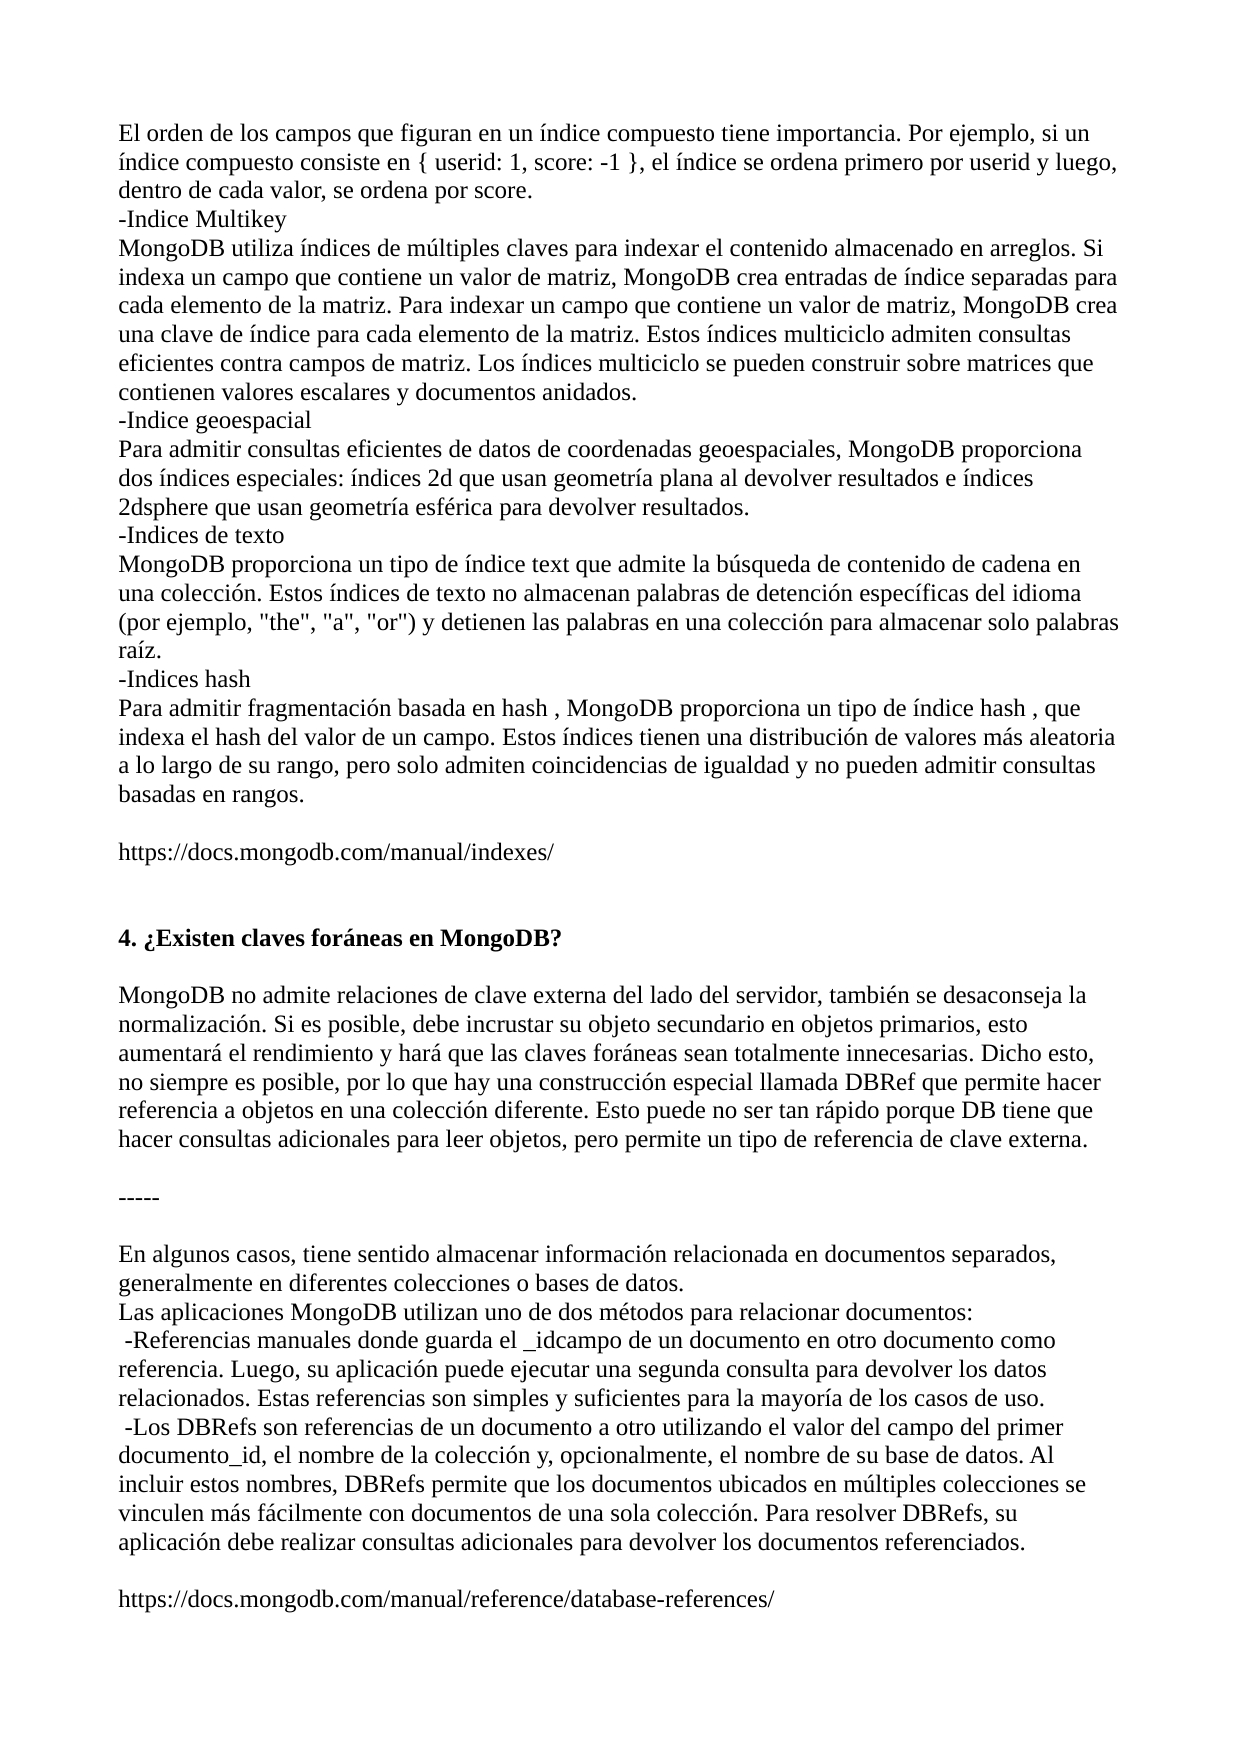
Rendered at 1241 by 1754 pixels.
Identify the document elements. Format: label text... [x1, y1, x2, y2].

text -Referencias manuales donde guarda el _idcampo de un documento en otro documento como referencia. Luego, su aplicación puede ejecutar una segunda consulta para devolver los datos relacionados. Estas referencias son simples y suficientes para la mayoría de los casos de uso. [118, 1326, 1122, 1412]
text En algunos casos, tiene sentido almacenar información relacionada en documentos separados, generalmente en diferentes colecciones o bases de datos. [118, 1239, 1122, 1297]
text MongoDB no admite relaciones de clave externa del lado del servidor, también se desaconseja la normalización. Si es posible, debe incrustar su objeto secundario en objetos primarios, esto aumentará el rendimiento y hará que las claves foráneas sean totalmente innecesarias. Dicho esto, no siempre es posible, por lo que hay una construcción especial llamada DBRef que permite hacer referencia a objetos en una colección diferente. Esto puede no ser tan rápido porque DB tiene que hacer consultas adicionales para leer objetos, pero permite un tipo de referencia de clave externa. [118, 981, 1122, 1153]
text https://docs.mongodb.com/manual/indexes/ [118, 837, 1122, 866]
text ----- [118, 1182, 1122, 1211]
text Para admitir fragmentación basada en hash , MongoDB proporciona un tipo de índice hash , que indexa el hash del valor de un campo. Estos índices tienen una distribución de valores más aleatoria a lo largo de su rango, pero solo admiten coincidencias de igualdad y no pueden admitir consultas basadas en rangos. [118, 693, 1122, 808]
text Las aplicaciones MongoDB utilizan uno de dos métodos para relacionar documentos: [118, 1297, 1122, 1326]
text MongoDB proporciona un tipo de índice text que admite la búsqueda de contenido de cadena en una colección. Estos índices de texto no almacenan palabras de detención específicas del idioma (por ejemplo, "the", "a", "or") y detienen las palabras en una colección para almacenar solo palabras raíz. [118, 549, 1122, 664]
text -Los DBRefs son referencias de un documento a otro utilizando el valor del campo del primer documento_id, el nombre de la colección y, opcionalmente, el nombre de su base de datos. Al incluir estos nombres, DBRefs permite que los documentos ubicados en múltiples colecciones se vinculen más fácilmente con documentos de una sola colección. Para resolver DBRefs, su aplicación debe realizar consultas adicionales para devolver los documentos referenciados. [118, 1412, 1122, 1556]
text El orden de los campos que figuran en un índice compuesto tiene importancia. Por ejemplo, si un índice compuesto consiste en { userid: 1, score: -1 }, el índice se ordena primero por userid y luego, dentro de cada valor, se ordena por score. [118, 118, 1122, 204]
text https://docs.mongodb.com/manual/reference/database-references/ [118, 1584, 1122, 1613]
text MongoDB utiliza índices de múltiples claves para indexar el contenido almacenado en arreglos. Si indexa un campo que contiene un valor de matriz, MongoDB crea entradas de índice separadas para cada elemento de la matriz. Para indexar un campo que contiene un valor de matriz, MongoDB crea una clave de índice para cada elemento de la matriz. Estos índices multiciclo admiten consultas eficientes contra campos de matriz. Los índices multiciclo se pueden construir sobre matrices que contienen valores escalares y documentos anidados. [118, 233, 1122, 406]
text -Indice Multikey [118, 204, 1122, 233]
text 4. ¿Existen claves foráneas en MongoDB? [118, 923, 1122, 952]
text Para admitir consultas eficientes de datos de coordenadas geoespaciales, MongoDB proporciona dos índices especiales: índices 2d que usan geometría plana al devolver resultados e índices 2dsphere que usan geometría esférica para devolver resultados. [118, 434, 1122, 521]
text -Indices hash [118, 664, 1122, 693]
text -Indice geoespacial [118, 406, 1122, 434]
text -Indices de texto [118, 521, 1122, 549]
